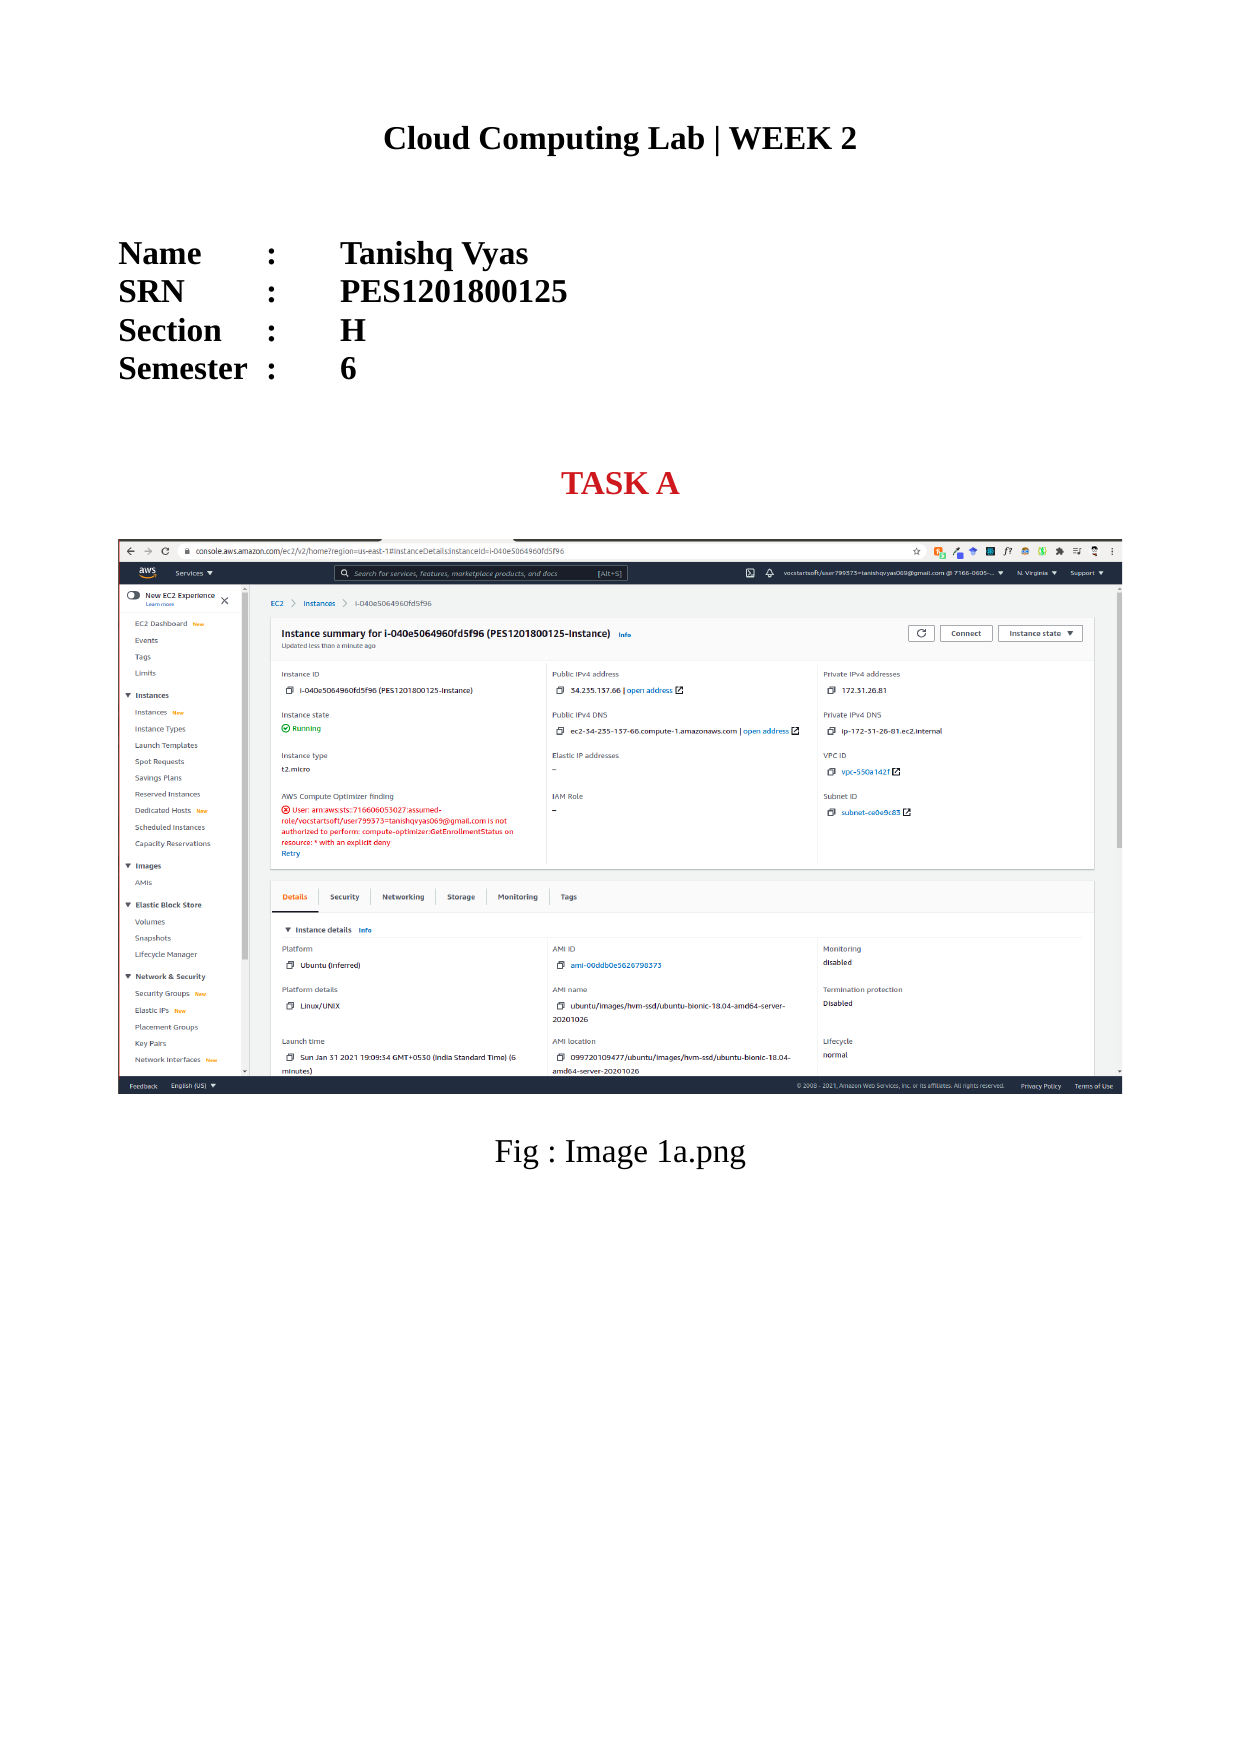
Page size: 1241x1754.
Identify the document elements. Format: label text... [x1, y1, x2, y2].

text TASK A [118, 463, 1122, 501]
text SRN : PES1201800125 [118, 271, 1122, 310]
text Name : Tanishq Vyas [118, 233, 1122, 271]
text Fig : Image 1a.png [118, 1132, 1122, 1170]
text Section : H [118, 310, 1122, 348]
picture [118, 539, 1123, 1094]
text Semester : 6 [118, 348, 1122, 386]
text Cloud Computing Lab | WEEK 2 [118, 118, 1122, 156]
